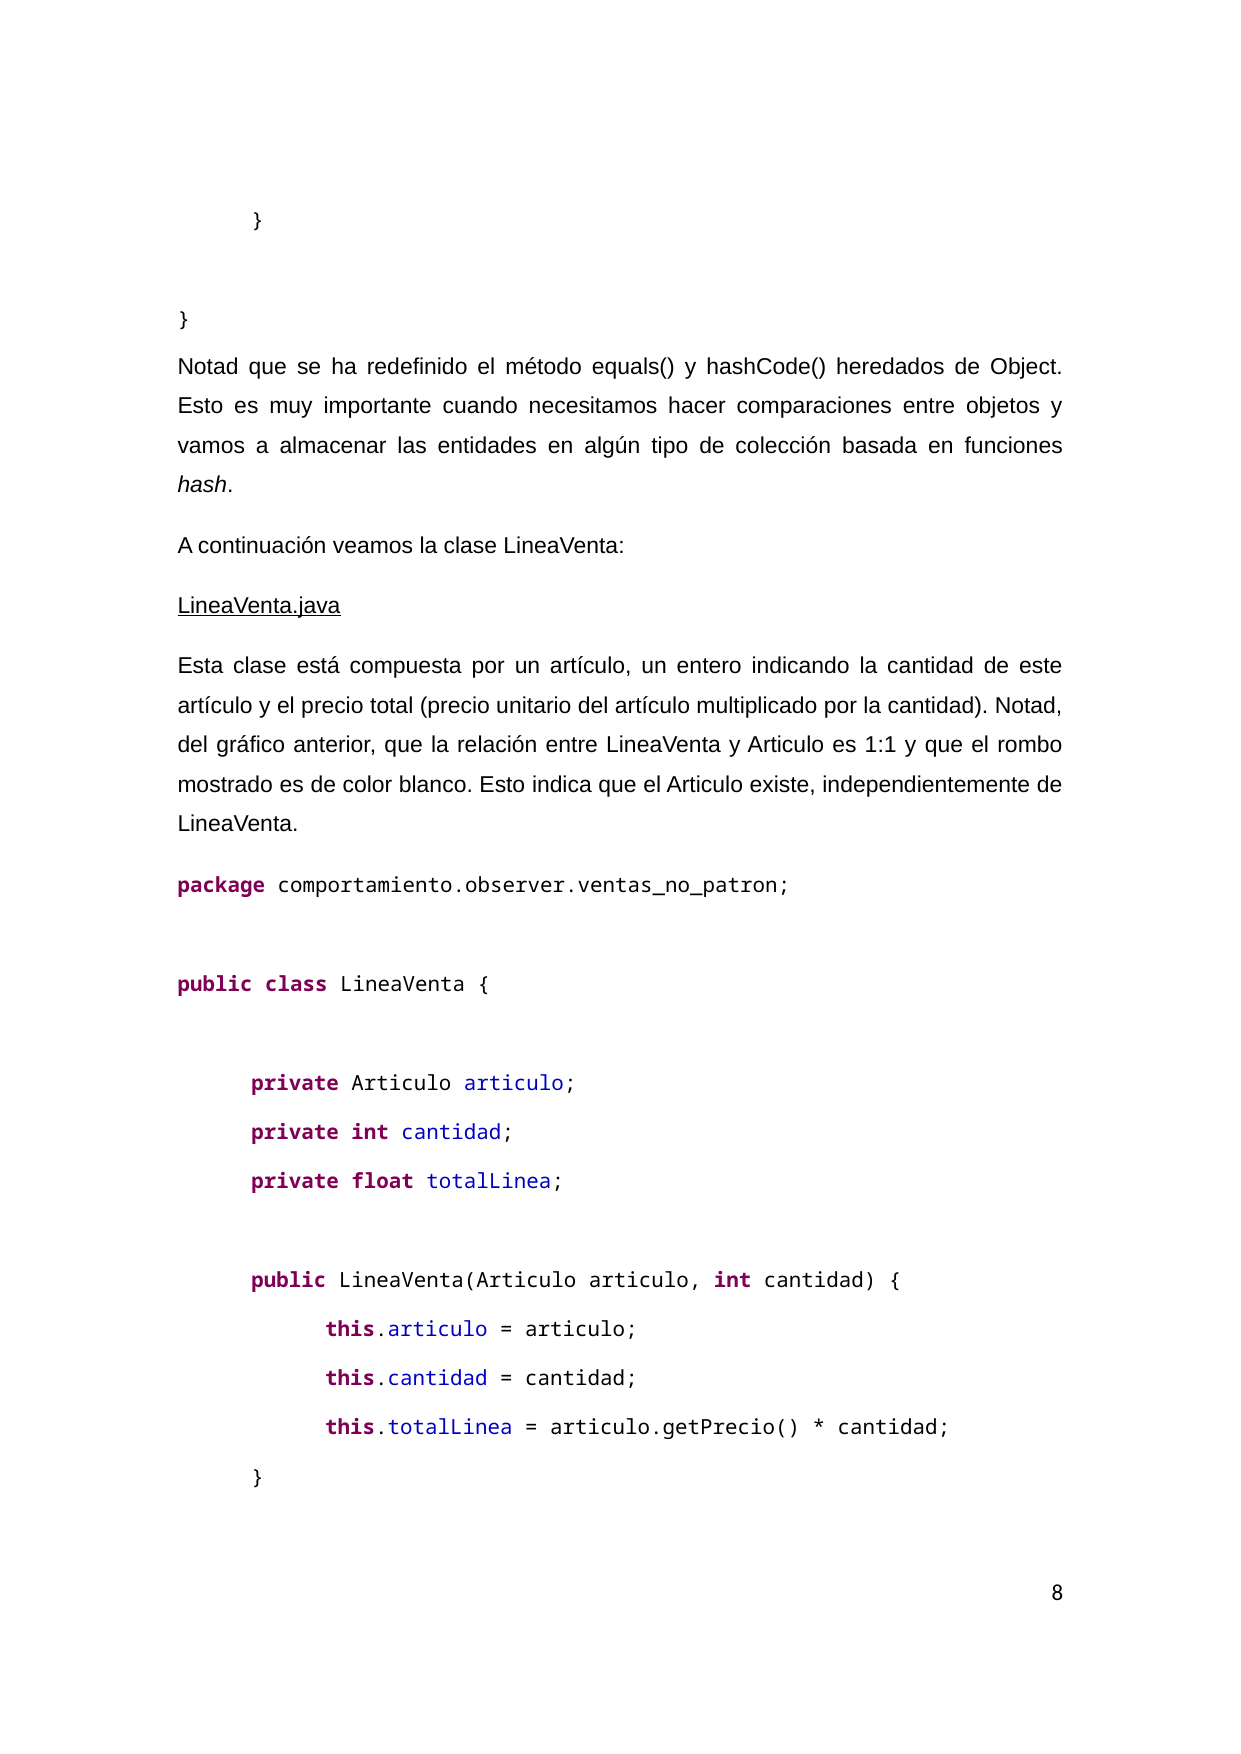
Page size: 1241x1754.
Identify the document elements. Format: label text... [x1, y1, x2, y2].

text LineaVenta.java [177, 592, 1063, 618]
text } [177, 304, 1063, 332]
text this.totalLinea = articulo.getPrecio() * cantidad; [177, 1412, 1063, 1441]
text this.cantidad = cantidad; [177, 1363, 1063, 1392]
text } [177, 205, 1063, 233]
text private Articulo articulo; [177, 1068, 1063, 1096]
text public class LineaVenta { [177, 969, 1063, 997]
text A continuación veamos la clase LineaVenta: [177, 532, 1063, 558]
text this.articulo = articulo; [177, 1314, 1063, 1342]
text public LineaVenta(Articulo articulo, int cantidad) { [177, 1265, 1063, 1293]
text Notad que se ha redefinido el método equals() y hashCode() heredados de Object. Esto es muy importante cuando necesitamos hacer comparaciones entre objetos y vamos a almacenar las entidades en algún tipo de colección basada en funciones hash. [177, 353, 1063, 498]
text private float totalLinea; [177, 1166, 1063, 1194]
text Esta clase está compuesta por un artículo, un entero indicando la cantidad de este artículo y el precio total (precio unitario del artículo multiplicado por la cantidad). Notad, del gráfico anterior, que la relación entre LineaVenta y Articulo es 1:1 y que el rombo mostrado es de color blanco. Esto indica que el Articulo existe, independientemente de LineaVenta. [177, 652, 1063, 837]
text } [177, 1462, 1063, 1490]
text package comportamiento.observer.ventas_no_patron; [177, 871, 1063, 899]
text private int cantidad; [177, 1117, 1063, 1145]
